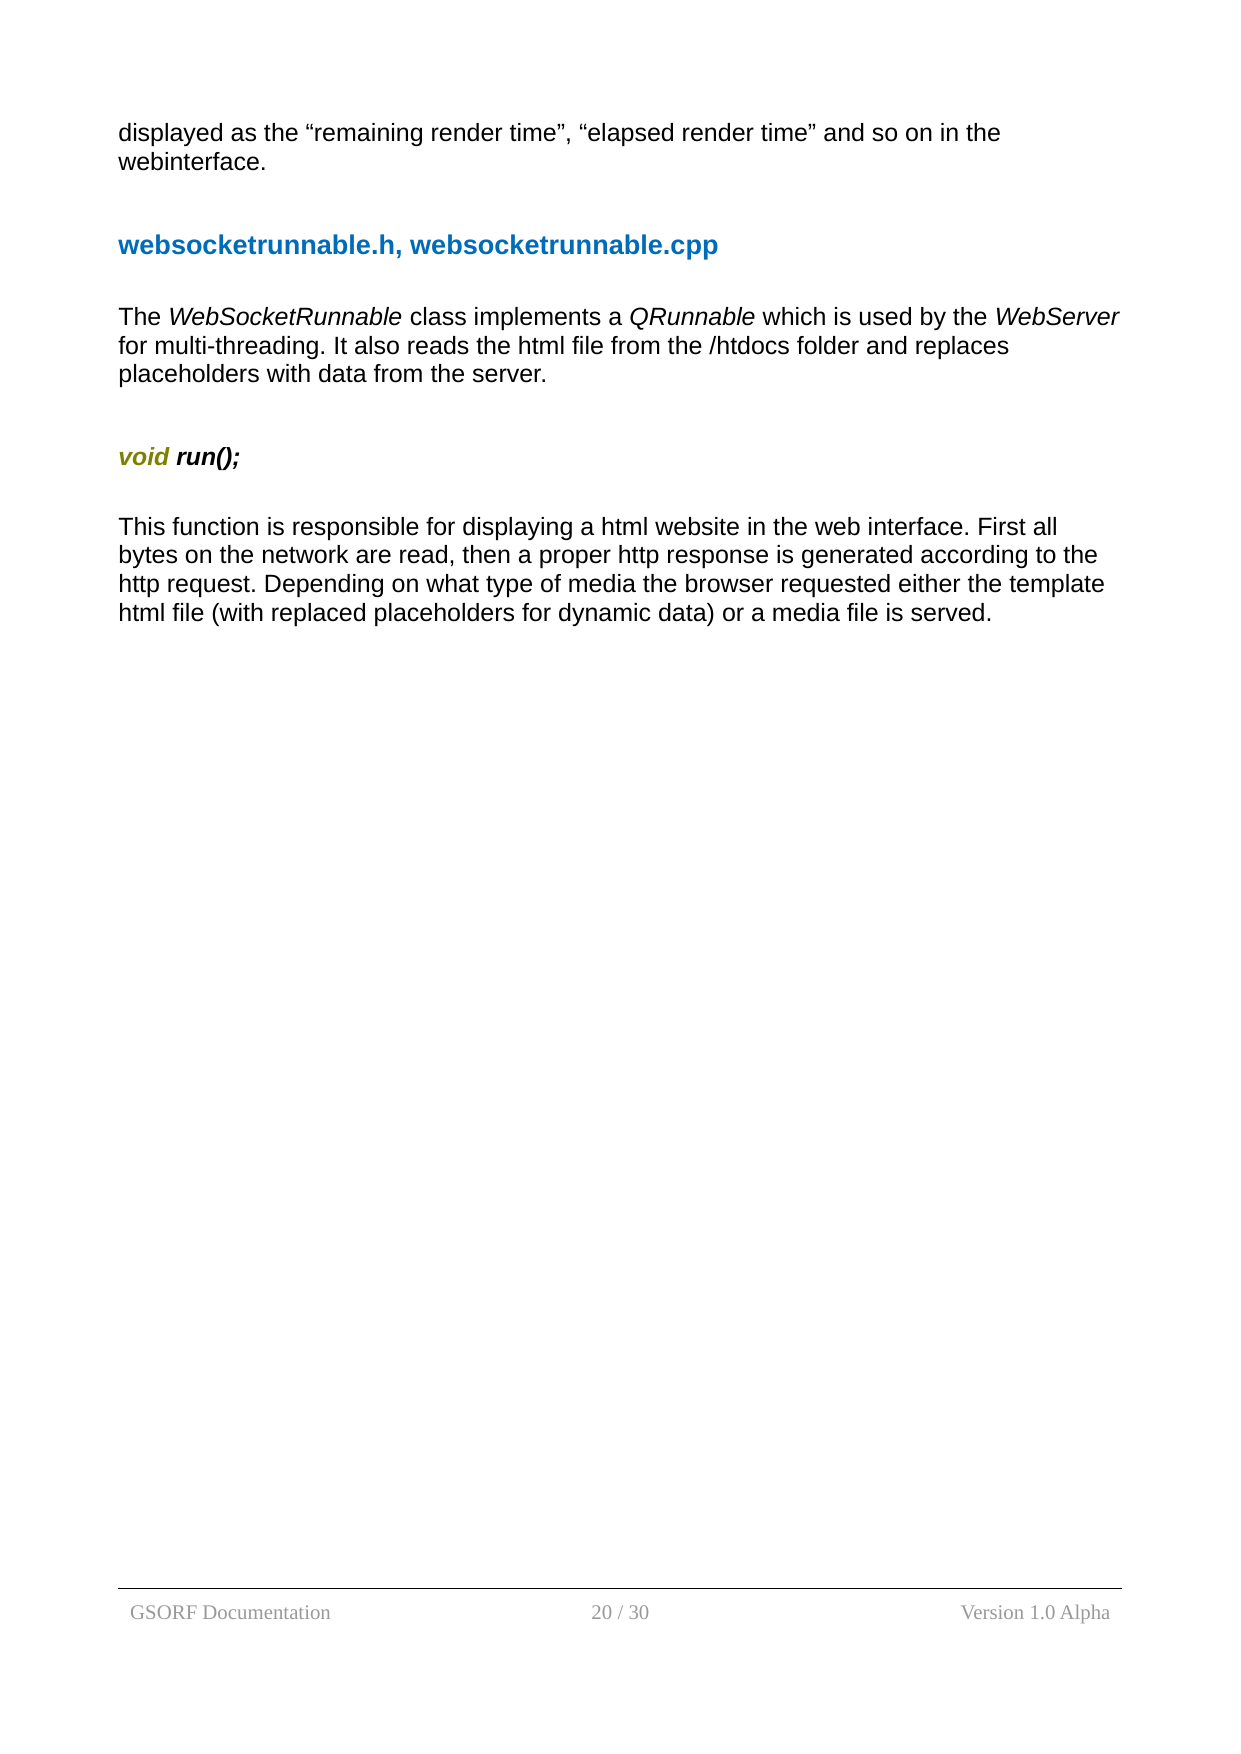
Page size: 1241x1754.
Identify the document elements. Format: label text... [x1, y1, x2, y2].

text displayed as the “remaining render time”, “elapsed render time” and so on in the webinterface. [118, 118, 1122, 176]
text The WebSocketRunnable class implements a QRunnable which is used by the WebServer for multi-threading. It also reads the html file from the /htdocs folder and replaces placeholders with data from the server. [118, 302, 1122, 388]
text This function is responsible for displaying a html website in the web interface. First all bytes on the network are read, then a proper http response is generated according to the http request. Depending on what type of media the browser requested either the template html file (with replaced placeholders for dynamic data) or a media file is served. [118, 512, 1122, 627]
subtitle void run(); [118, 442, 1122, 470]
subtitle websocketrunnable.h, websocketrunnable.cpp [118, 229, 1122, 261]
